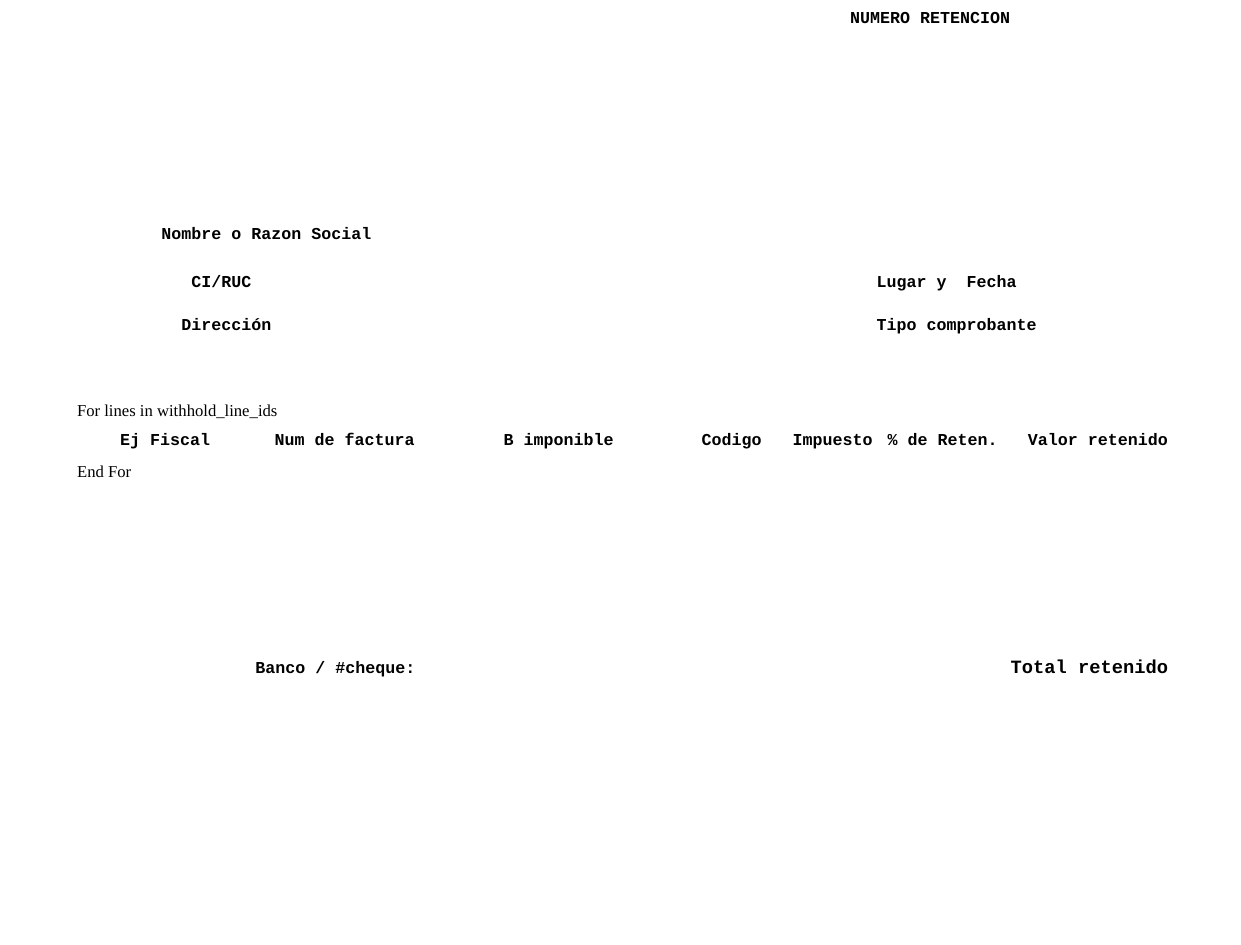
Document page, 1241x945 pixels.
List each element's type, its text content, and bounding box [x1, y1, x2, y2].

table_cell Impuesto [767, 426, 878, 456]
table_cell Ej Fiscal [71, 426, 249, 456]
table_cell End For [71, 456, 666, 487]
table_cell % de Reten. [878, 426, 1003, 456]
table_cell For lines in withhold_line_ids [71, 395, 666, 426]
table_header [468, 370, 649, 395]
table_cell Lugar y Fecha [871, 257, 1173, 298]
table_cell CI/RUC [55, 257, 871, 298]
table_cell Codigo [649, 426, 767, 456]
table_cell [666, 395, 1173, 426]
table_header [249, 370, 467, 395]
table_cell [666, 456, 1173, 487]
table_header [649, 370, 767, 395]
table_cell Valor retenido [1003, 426, 1173, 456]
table_header [878, 370, 1003, 395]
text NUMERO RETENCION [0, 0, 1240, 29]
table_header Nombre o Razon Social [55, 213, 1173, 257]
table_cell Tipo comprobante [871, 298, 1173, 341]
table_cell Num de factura [249, 426, 467, 456]
table_header [1003, 370, 1173, 395]
table_header [767, 370, 878, 395]
table_cell Dirección [55, 298, 871, 341]
table_header [71, 370, 249, 395]
table_cell B imponible [468, 426, 649, 456]
